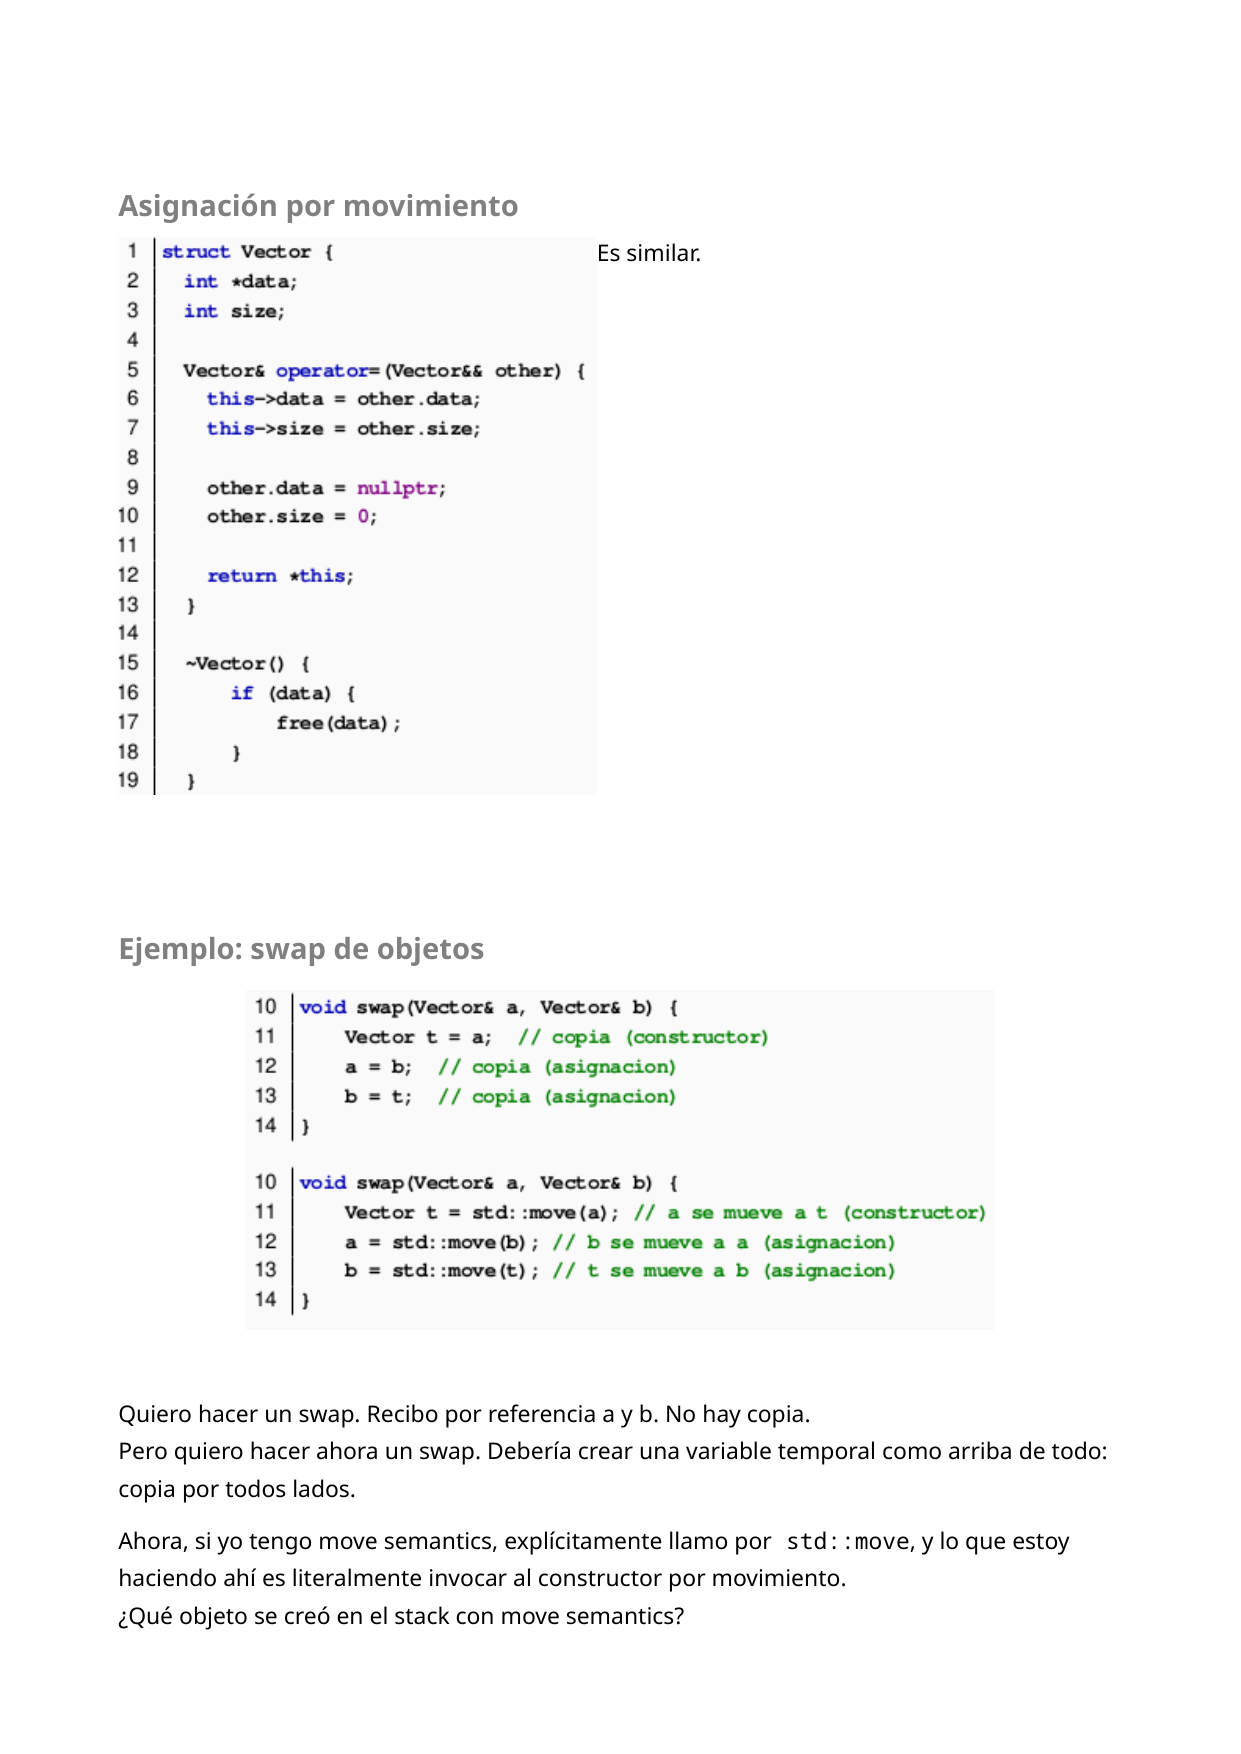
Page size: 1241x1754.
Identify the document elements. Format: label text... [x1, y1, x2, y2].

text Ahora, si yo tengo move semantics, explícitamente llamo por std::move, y lo que estoy haciendo ahí es literalmente invocar al constructor por movimiento. ¿Qué objeto se creó en el stack con move semantics? [118, 1524, 1122, 1631]
picture [118, 237, 597, 795]
text Es similar. [597, 237, 1122, 268]
picture [246, 990, 995, 1330]
subtitle Ejemplo: swap de objetos [118, 929, 1122, 968]
text Quiero hacer un swap. Recibo por referencia a y b. No hay copia. Pero quiero hacer ahora un swap. Debería crear una variable temporal como arriba de todo: copia por todos lados. [118, 1397, 1122, 1504]
subtitle Asignación por movimiento [118, 185, 1122, 224]
